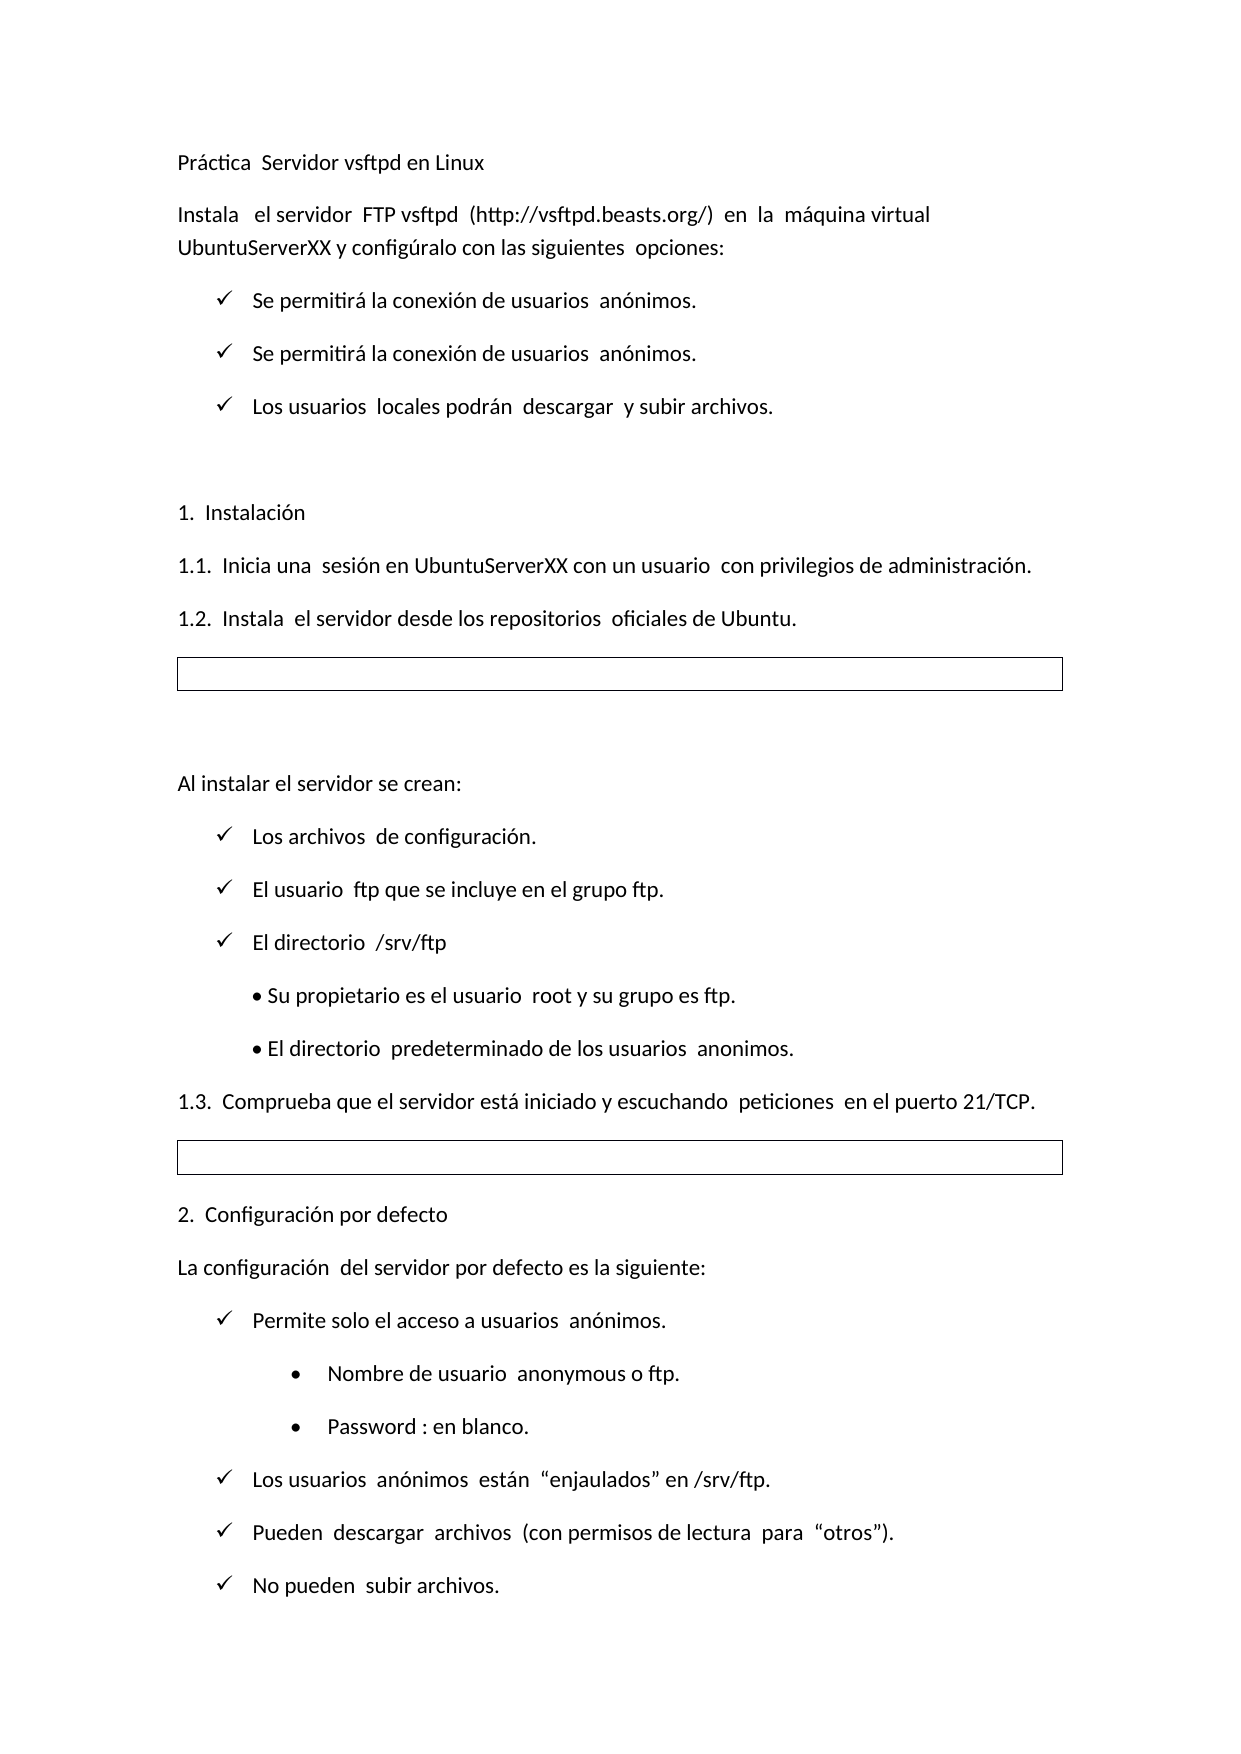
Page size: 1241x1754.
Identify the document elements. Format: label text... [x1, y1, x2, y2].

text Práctica Servidor vsftpd en Linux [177, 148, 1063, 176]
text 1.2. Instala el servidor desde los repositorios oficiales de Ubuntu. [177, 604, 1063, 632]
list El usuario ftp que se incluye en el grupo ftp. [215, 875, 1063, 903]
text • El directorio predeterminado de los usuarios anonimos. [177, 1034, 1063, 1062]
text Instala el servidor FTP vsftpd (http://vsftpd.beasts.org/) en la máquina virtual UbuntuServerXX y configúralo con las siguientes opciones: [177, 201, 1063, 261]
list No pueden subir archivos. [215, 1571, 1063, 1599]
text Al instalar el servidor se crean: [177, 769, 1063, 797]
list El directorio /srv/ftp [215, 928, 1063, 956]
text La configuración del servidor por defecto es la siguiente: [177, 1253, 1063, 1281]
text 1.3. Comprueba que el servidor está iniciado y escuchando peticiones en el puerto 21/TCP. [177, 1087, 1063, 1115]
list Password : en blanco. [290, 1412, 1063, 1440]
list Permite solo el acceso a usuarios anónimos. [215, 1306, 1063, 1334]
list Pueden descargar archivos (con permisos de lectura para “otros”). [215, 1518, 1063, 1546]
text 1. Instalación [177, 498, 1063, 526]
text 1.1. Inicia una sesión en UbuntuServerXX con un usuario con privilegios de administración. [177, 551, 1063, 579]
list Nombre de usuario anonymous o ftp. [290, 1359, 1063, 1387]
text • Su propietario es el usuario root y su grupo es ftp. [177, 981, 1063, 1009]
list Se permitirá la conexión de usuarios anónimos. [215, 286, 1063, 314]
list Se permitirá la conexión de usuarios anónimos. [215, 339, 1063, 367]
text 2. Configuración por defecto [177, 1200, 1063, 1228]
list Los usuarios locales podrán descargar y subir archivos. [215, 392, 1063, 420]
list Los usuarios anónimos están “enjaulados” en /srv/ftp. [215, 1465, 1063, 1493]
list Los archivos de configuración. [215, 822, 1063, 850]
